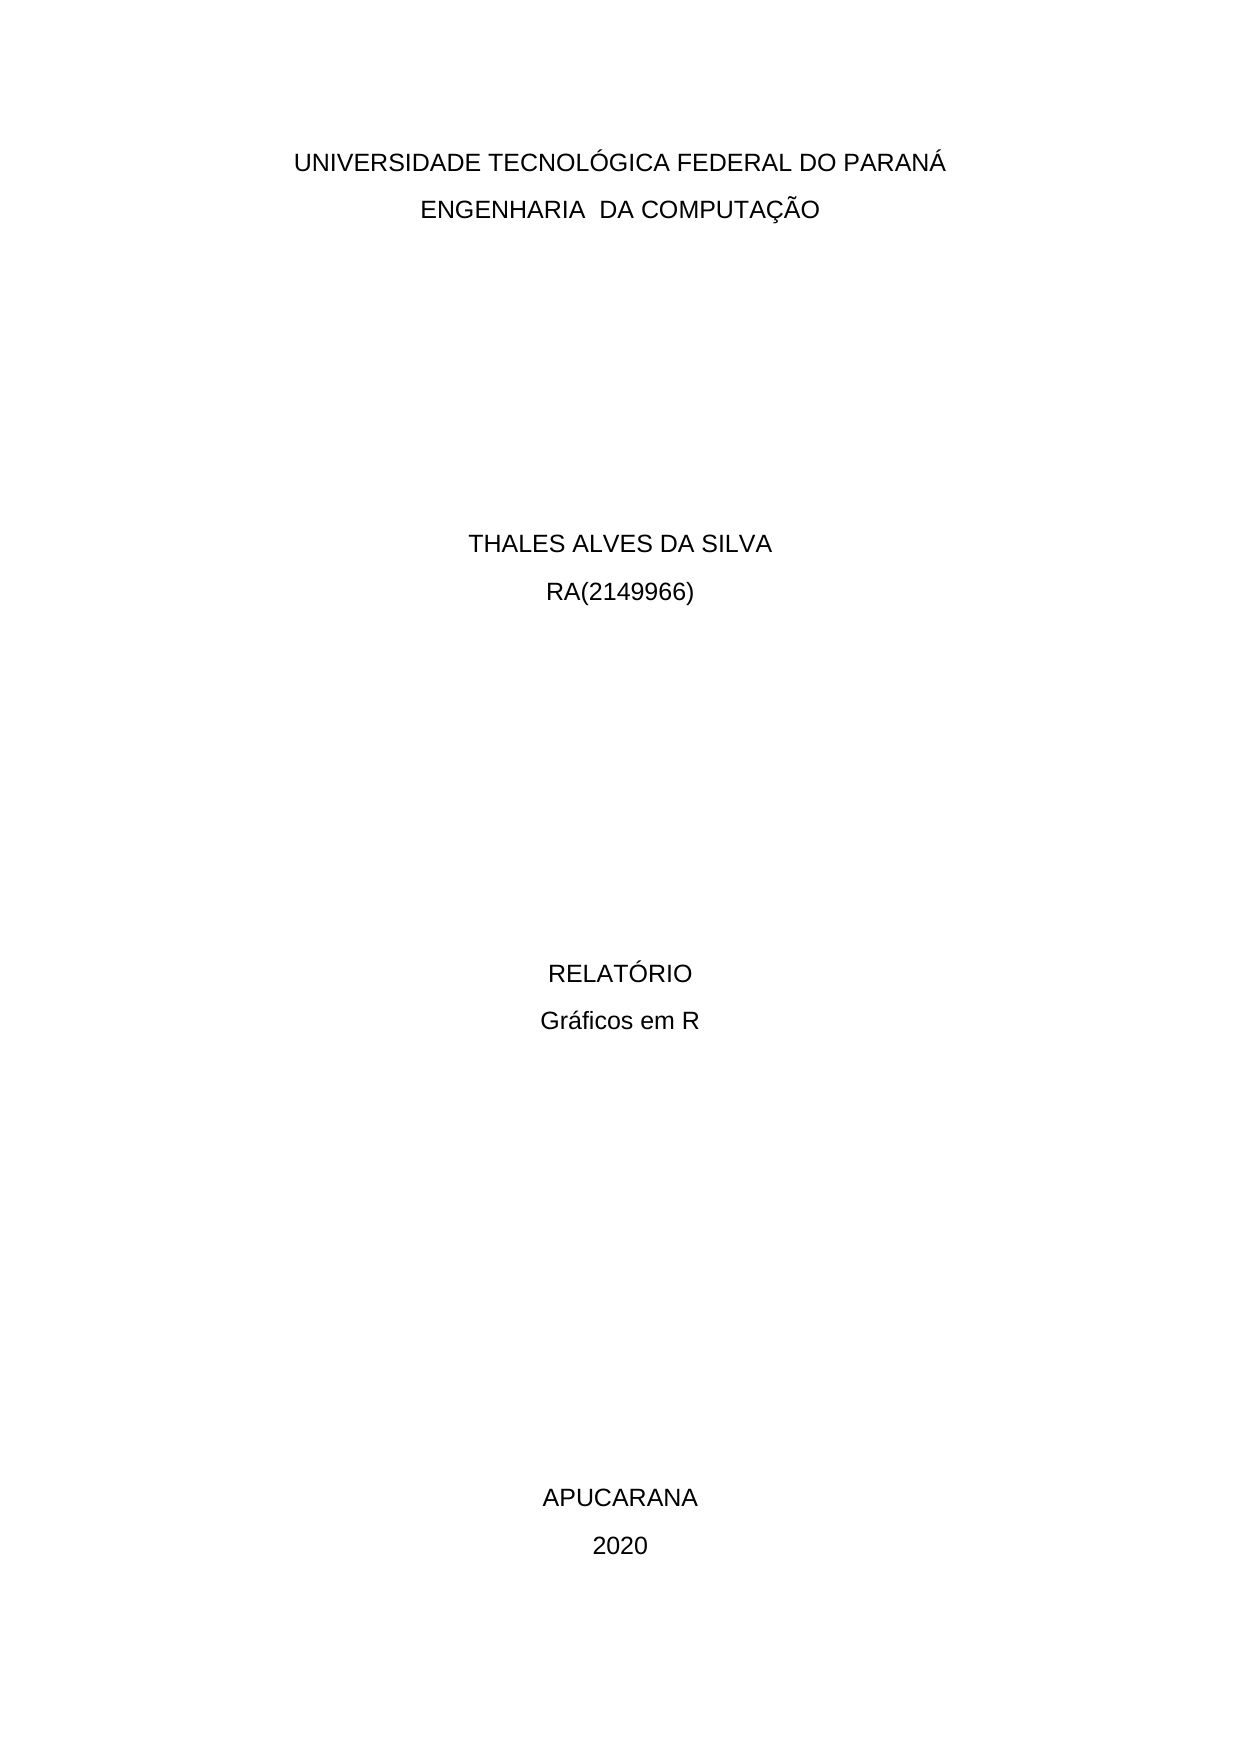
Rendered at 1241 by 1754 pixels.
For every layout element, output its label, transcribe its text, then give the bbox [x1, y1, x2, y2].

text APUCARANA [177, 1483, 1063, 1512]
text RELATÓRIO [177, 959, 1063, 987]
text THALES ALVES DA SILVA [177, 529, 1063, 558]
text RA(2149966) [177, 577, 1063, 606]
text ENGENHARIA DA COMPUTAÇÃO [177, 195, 1063, 224]
text UNIVERSIDADE TECNOLÓGICA FEDERAL DO PARANÁ [177, 148, 1063, 176]
text Gráficos em R [177, 1006, 1063, 1035]
text 2020 [177, 1531, 1063, 1560]
